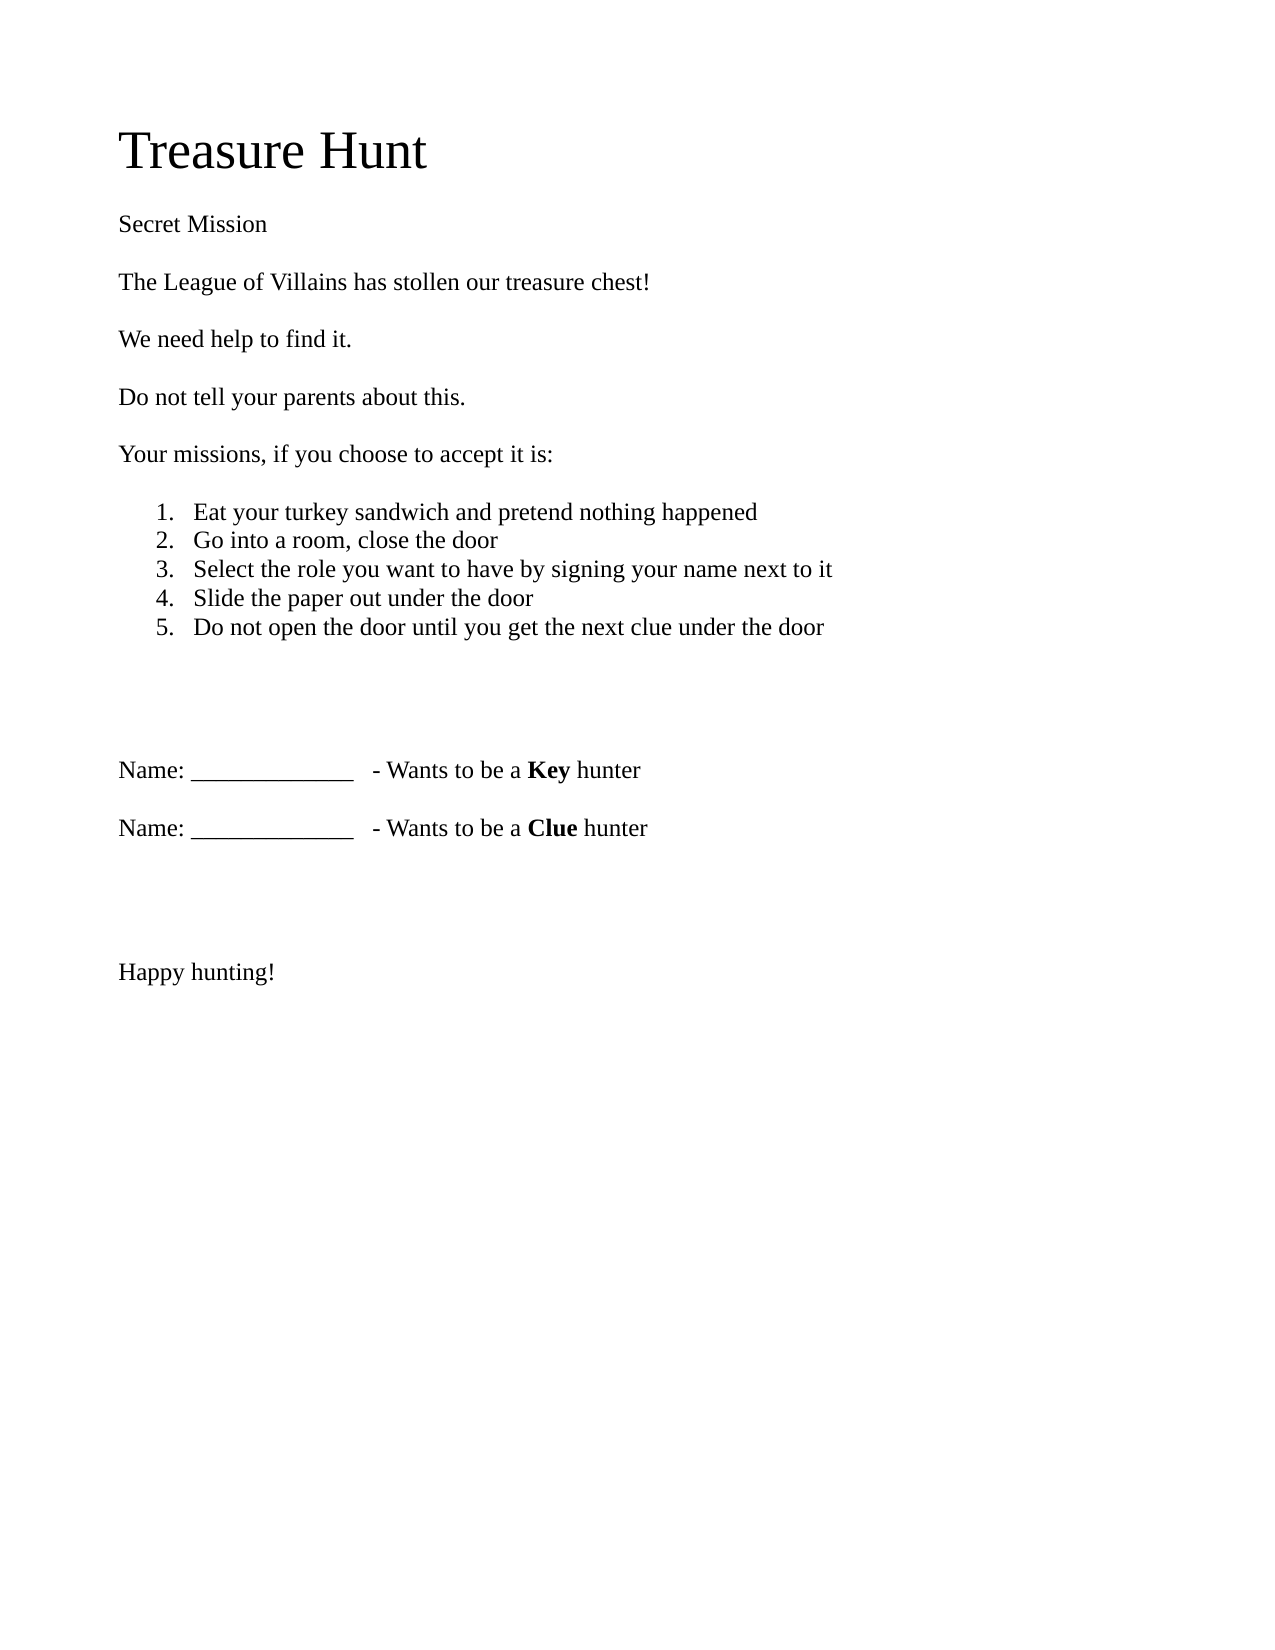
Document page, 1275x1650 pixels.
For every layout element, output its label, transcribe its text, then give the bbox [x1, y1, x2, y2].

list Slide the paper out under the door [156, 583, 1157, 612]
text We need help to find it. [118, 324, 1157, 353]
text Happy hunting! [118, 957, 1157, 985]
text Name: _____________ - Wants to be a Key hunter [118, 755, 1157, 784]
text Name: _____________ - Wants to be a Clue hunter [118, 813, 1157, 842]
text Do not tell your parents about this. [118, 382, 1157, 410]
list Eat your turkey sandwich and pretend nothing happened [156, 497, 1157, 525]
text Your missions, if you choose to accept it is: [118, 439, 1157, 468]
list Do not open the door until you get the next clue under the door [156, 612, 1157, 640]
text Treasure Hunt [118, 118, 1157, 180]
text Secret Mission [118, 209, 1157, 238]
list Go into a room, close the door [156, 525, 1157, 554]
list Select the role you want to have by signing your name next to it [156, 554, 1157, 583]
text The League of Villains has stollen our treasure chest! [118, 267, 1157, 295]
